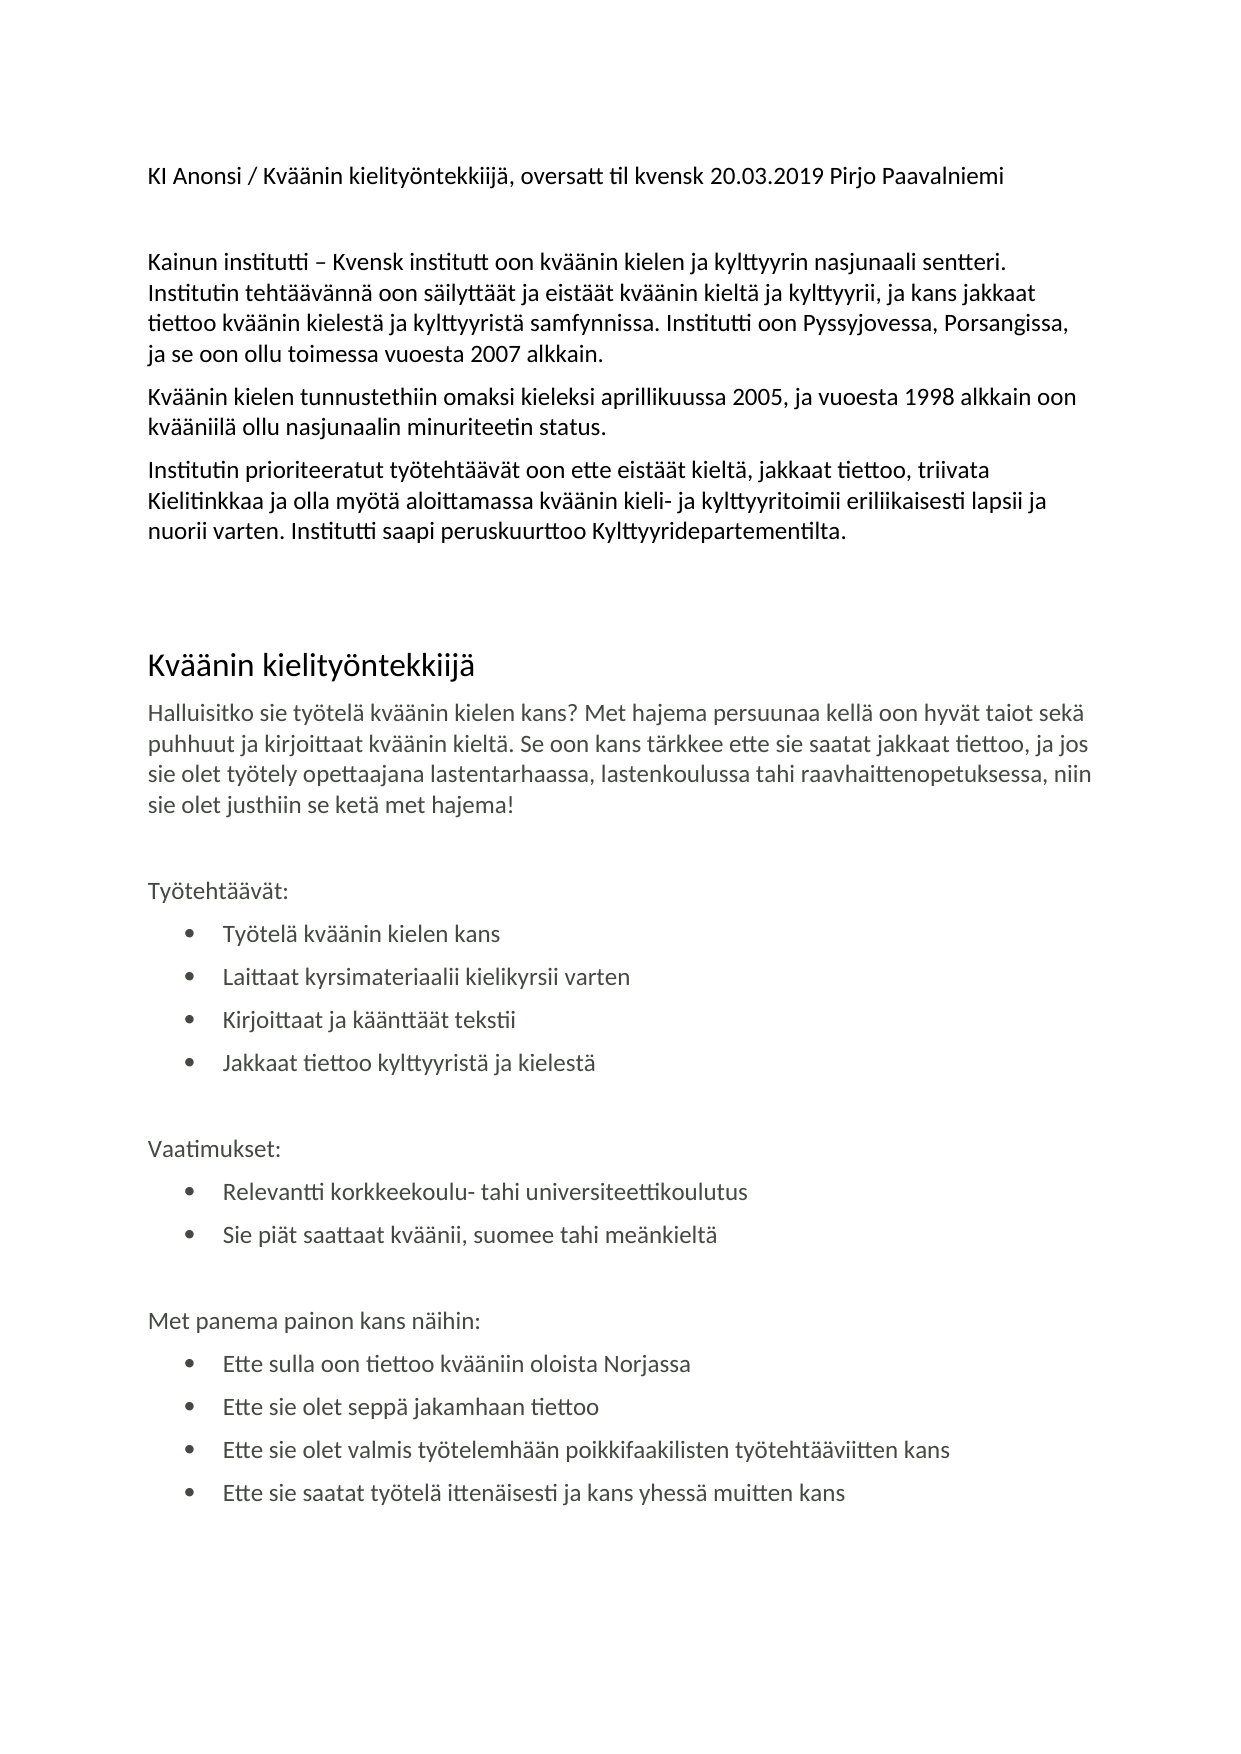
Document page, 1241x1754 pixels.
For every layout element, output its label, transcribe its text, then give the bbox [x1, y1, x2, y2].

list Sie piät saattaat kväänii, suomee tahi meänkieltä [185, 1219, 1093, 1250]
text Halluisitko sie työtelä kväänin kielen kans? Met hajema persuunaa kellä oon hyvät taiot sekä puhhuut ja kirjoittaat kväänin kieltä. Se oon kans tärkkee ette sie saatat jakkaat tiettoo, ja jos sie olet työtely opettaajana lastentarhaassa, lastenkoulussa tahi raavhaittenopetuksessa, niin sie olet justhiin se ketä met hajema! [148, 698, 1093, 820]
list Laittaat kyrsimateriaalii kielikyrsii varten [185, 961, 1093, 992]
list Relevantti korkkeekoulu- tahi universiteettikoulutus [185, 1176, 1093, 1207]
list Työtelä kväänin kielen kans [185, 918, 1093, 949]
list Ette sie saatat työtelä ittenäisesti ja kans yhessä muitten kans [185, 1477, 1093, 1508]
text Vaatimukset: [148, 1133, 1093, 1164]
text Kainun institutti – Kvensk institutt oon kväänin kielen ja kylttyyrin nasjunaali sentteri. Institutin tehtäävännä oon säilyttäät ja eistäät kväänin kieltä ja kylttyyrii, ja kans jakkaat tiettoo kväänin kielestä ja kylttyyristä samfynnissa. Institutti oon Pyssyjovessa, Porsangissa, ja se oon ollu toimessa vuoesta 2007 alkkain. [148, 246, 1093, 368]
list Kirjoittaat ja käänttäät tekstii [185, 1004, 1093, 1035]
text Työtehtäävät: [148, 875, 1093, 906]
text Institutin prioriteeratut työtehtäävät oon ette eistäät kieltä, jakkaat tiettoo, triivata Kielitinkkaa ja olla myötä aloittamassa kväänin kieli- ja kylttyyritoimii eriliikaisesti lapsii ja nuorii varten. Institutti saapi peruskuurttoo Kylttyyridepartementilta. [148, 454, 1093, 546]
list Ette sie olet seppä jakamhaan tiettoo [185, 1391, 1093, 1422]
list Jakkaat tiettoo kylttyyristä ja kielestä [185, 1047, 1093, 1078]
list Ette sulla oon tiettoo kvääniin oloista Norjassa [185, 1348, 1093, 1379]
text Kväänin kielityöntekkiijä [148, 644, 1093, 685]
text KI Anonsi / Kväänin kielityöntekkiijä, oversatt til kvensk 20.03.2019 Pirjo Paavalniemi [148, 160, 1093, 191]
text Kväänin kielen tunnustethiin omaksi kieleksi aprillikuussa 2005, ja vuoesta 1998 alkkain oon kvääniilä ollu nasjunaalin minuriteetin status. [148, 381, 1093, 442]
text Met panema painon kans näihin: [148, 1305, 1093, 1336]
list Ette sie olet valmis työtelemhään poikkifaakilisten työtehtääviitten kans [185, 1434, 1093, 1465]
